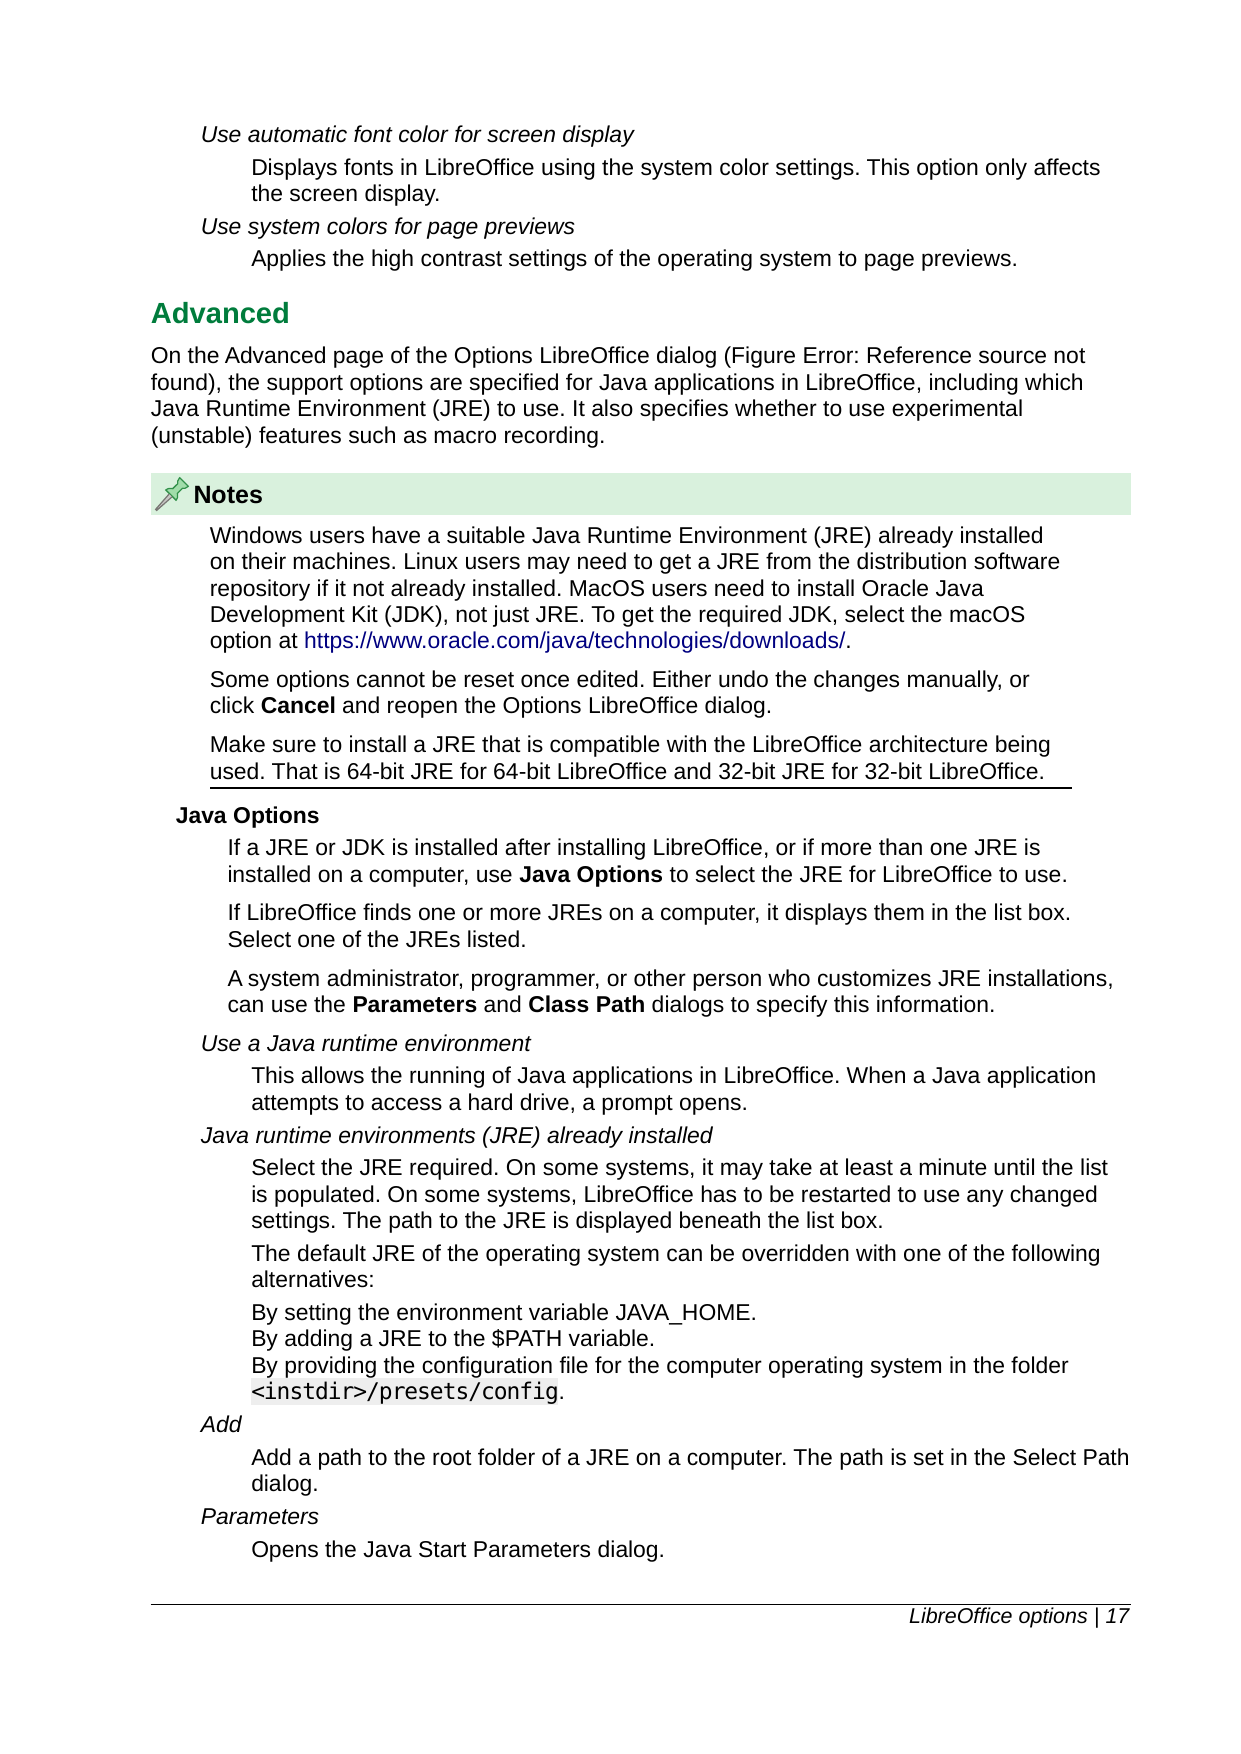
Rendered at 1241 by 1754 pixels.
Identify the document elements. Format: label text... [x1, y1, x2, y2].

text Displays fonts in LibreOffice using the system color settings. This option only affects the screen display. [251, 154, 1131, 206]
text Windows users have a suitable Java Runtime Environment (JRE) already installed on their machines. Linux users may need to get a JRE from the distribution software repository if it not already installed. MacOS users need to install Oracle Java Development Kit (JDK), not just JRE. To get the required JDK, select the macOS option at https://www.oracle.com/java/technologies/downloads/. [209, 522, 1072, 654]
text By setting the environment variable JAVA_HOME. By adding a JRE to the $PATH variable. By providing the configuration file for the computer operating system in the folder <instdir>/presets/config. [251, 1299, 1131, 1405]
text Use automatic font color for screen display [201, 121, 1131, 147]
text Some options cannot be reset once edited. Either undo the changes manually, or click Cancel and reopen the Options LibreOffice dialog. [209, 666, 1072, 719]
text Opens the Java Start Parameters dialog. [251, 1536, 1131, 1562]
text A system administrator, programmer, or other person who customizes JRE installations, can use the Parameters and Class Path dialogs to specify this information. [227, 964, 1131, 1017]
text If a JRE or JDK is installed after installing LibreOffice, or if more than one JRE is installed on a computer, use Java Options to select the JRE for LibreOffice to use. [227, 834, 1131, 887]
text Java runtime environments (JRE) already installed [201, 1122, 1131, 1148]
text This allows the running of Java applications in LibreOffice. When a Java application attempts to access a hard drive, a prompt opens. [251, 1062, 1131, 1115]
text Select the JRE required. On some systems, it may take at least a minute until the list is populated. On some systems, LibreOffice has to be restarted to use any changed settings. The path to the JRE is displayed beneath the list box. [251, 1154, 1131, 1233]
text Add [201, 1411, 1131, 1438]
text Parameters [201, 1503, 1131, 1529]
text The default JRE of the operating system can be overridden with one of the following alternatives: [251, 1240, 1131, 1292]
subtitle Notes [193, 473, 1131, 515]
text Add a path to the root folder of a JRE on a computer. The path is set in the Select Path dialog. [251, 1444, 1131, 1497]
subtitle Advanced [151, 297, 1131, 330]
text If LibreOffice finds one or more JREs on a computer, it displays them in the list box. Select one of the JREs listed. [227, 899, 1131, 952]
text Make sure to install a JRE that is compatible with the LibreOffice architecture being used. That is 64-bit JRE for 64-bit LibreOffice and 32-bit JRE for 32-bit LibreOffice. [209, 731, 1072, 789]
text Applies the high contrast settings of the operating system to page previews. [251, 245, 1131, 272]
text Use a Java runtime environment [201, 1030, 1131, 1056]
text On the Advanced page of the Options LibreOffice dialog (Figure Erro: Origem da referência não encontrada), the support options are specified for Java applications in LibreOffice, including which Java Runtime Environment (JRE) to use. It also specifies whether to use experimental (unstable) features such as macro recording. [151, 342, 1131, 448]
text Use system colors for page previews [201, 213, 1131, 239]
text Java Options [176, 802, 1131, 828]
